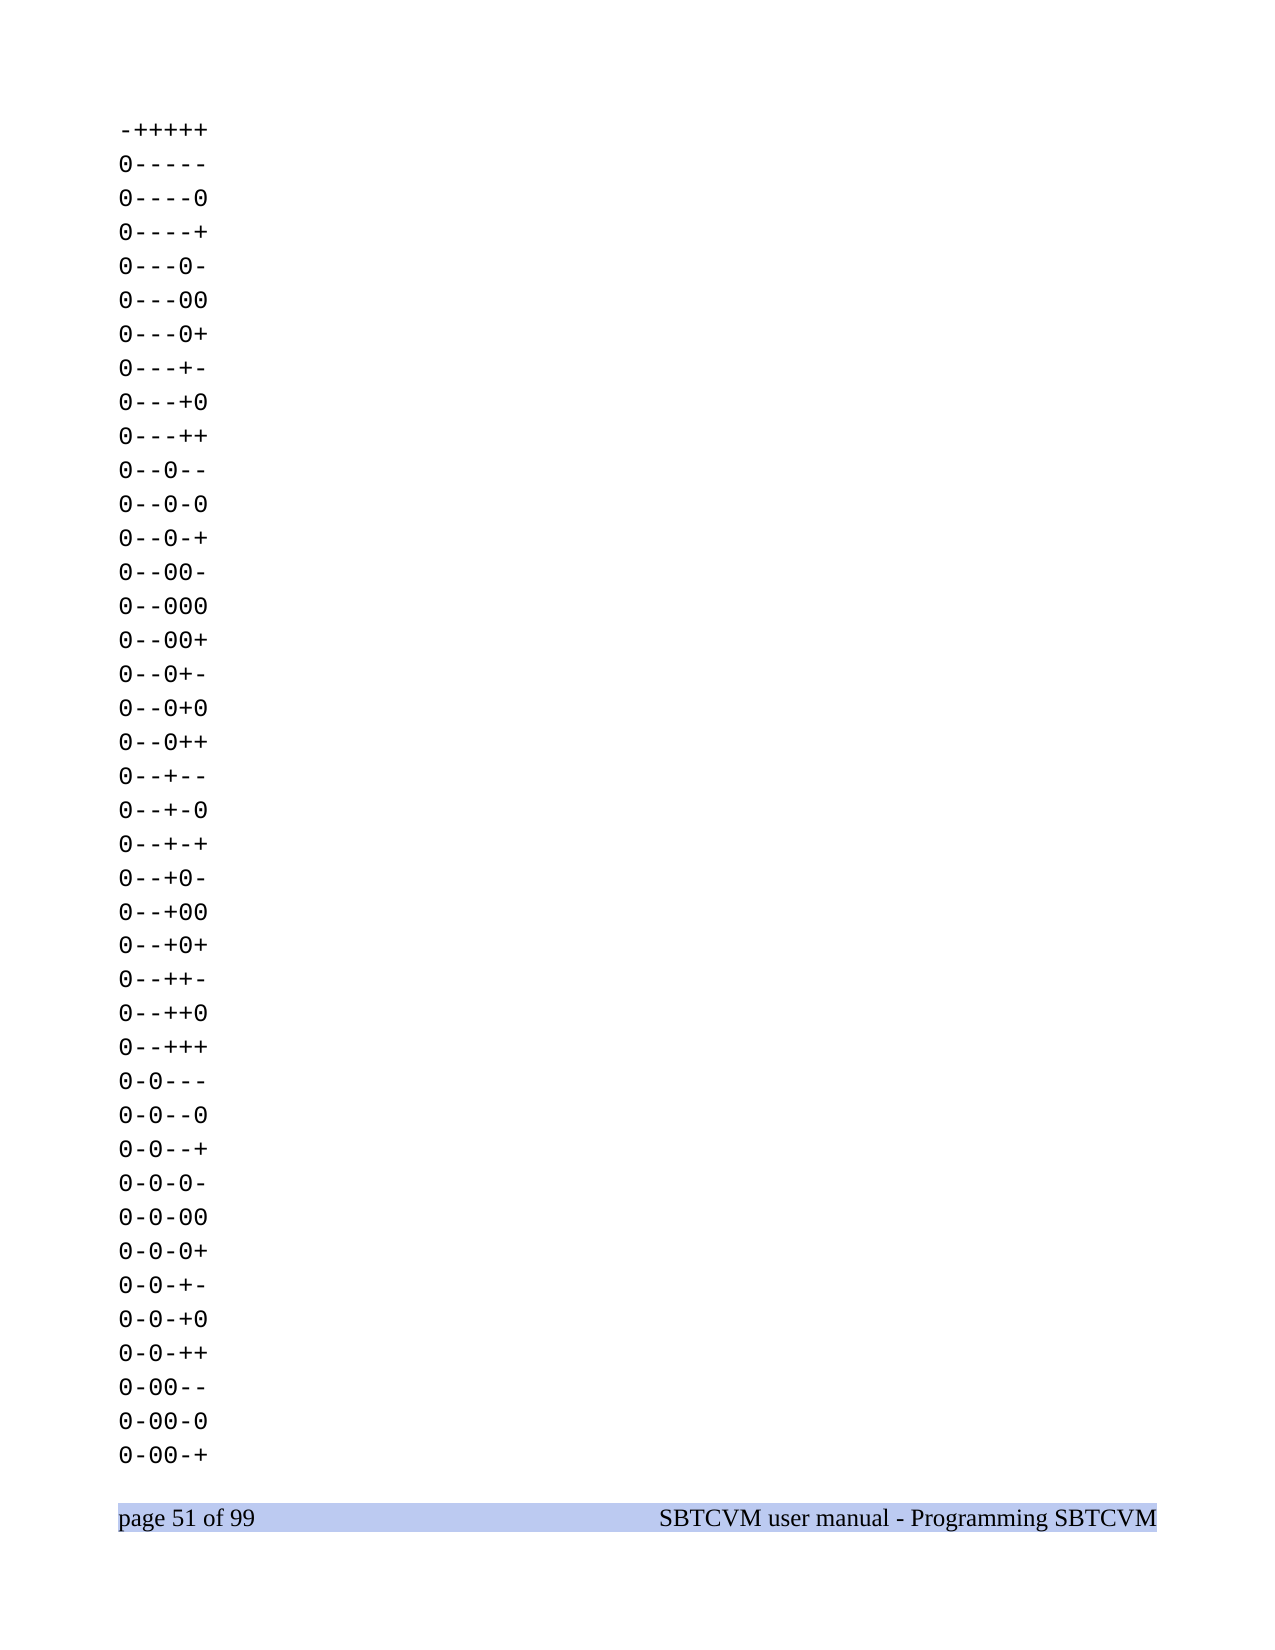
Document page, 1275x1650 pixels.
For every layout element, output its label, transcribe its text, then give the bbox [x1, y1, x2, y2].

text -+++++ 0----- 0----0 0----+ 0---0- 0---00 0---0+ 0---+- 0---+0 0---++ 0--0-- 0--0-0 0--0-+ 0--00- 0--000 0--00+ 0--0+- 0--0+0 0--0++ 0--+-- 0--+-0 0--+-+ 0--+0- 0--+00 0--+0+ 0--++- 0--++0 0--+++ 0-0--- 0-0--0 0-0--+ 0-0-0- 0-0-00 0-0-0+ 0-0-+- 0-0-+0 0-0-++ 0-00-- 0-00-0 0-00-+ [118, 118, 1157, 1471]
